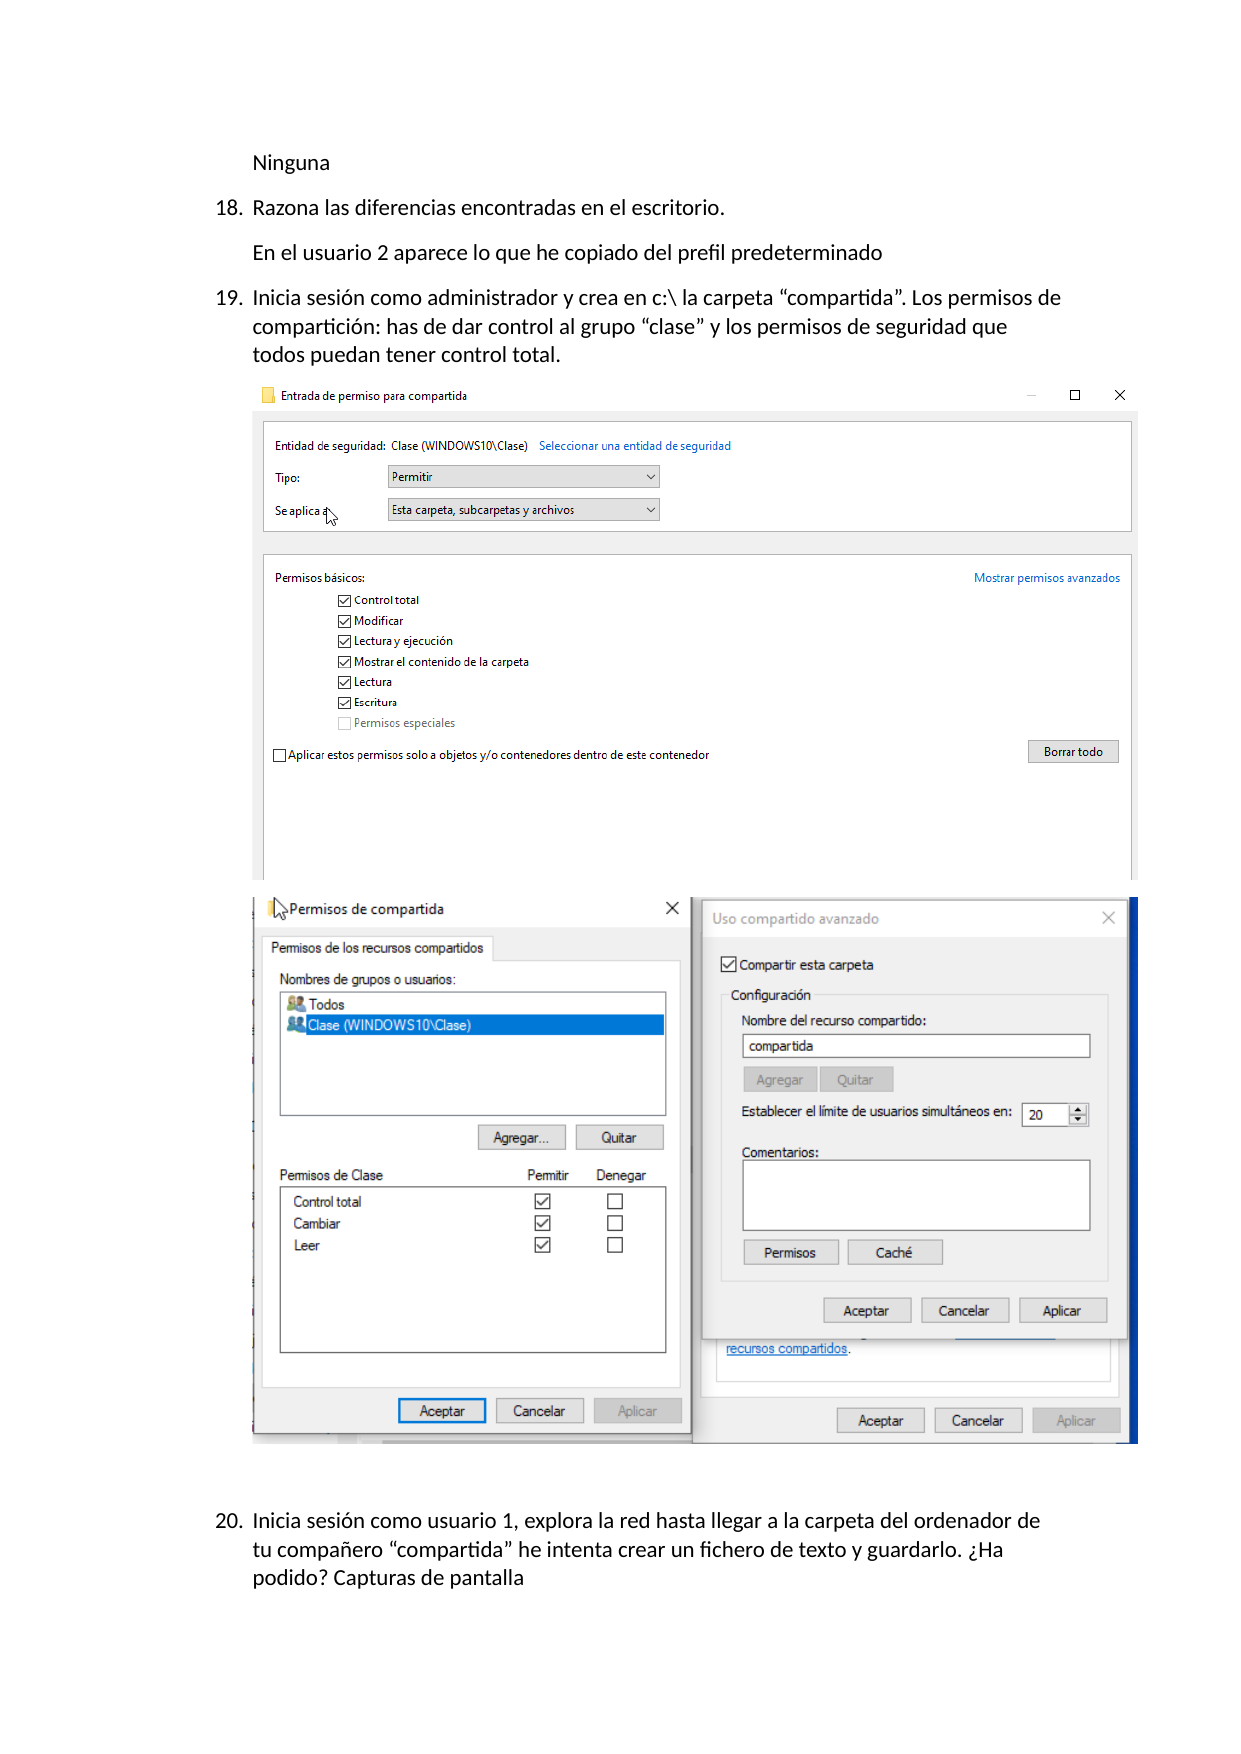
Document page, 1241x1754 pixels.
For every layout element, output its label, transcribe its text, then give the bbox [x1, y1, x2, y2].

list Ninguna [252, 148, 1063, 176]
list Inicia sesión como administrador y crea en c:\ la carpeta “compartida”. Los permisos de compartición: has de dar control al grupo “clase” y los permisos de seguridad que todos puedan tener control total. [215, 283, 1063, 368]
list Inicia sesión como usuario 1, explora la red hasta llegar a la carpeta del ordenador de tu compañero “compartida” he intenta crear un fichero de texto y guardarlo. ¿Ha podido? Capturas de pantalla [215, 1506, 1063, 1591]
list Razona las diferencias encontradas en el escritorio. [215, 193, 1063, 221]
list En el usuario 2 aparece lo que he copiado del prefil predeterminado [252, 238, 1063, 266]
